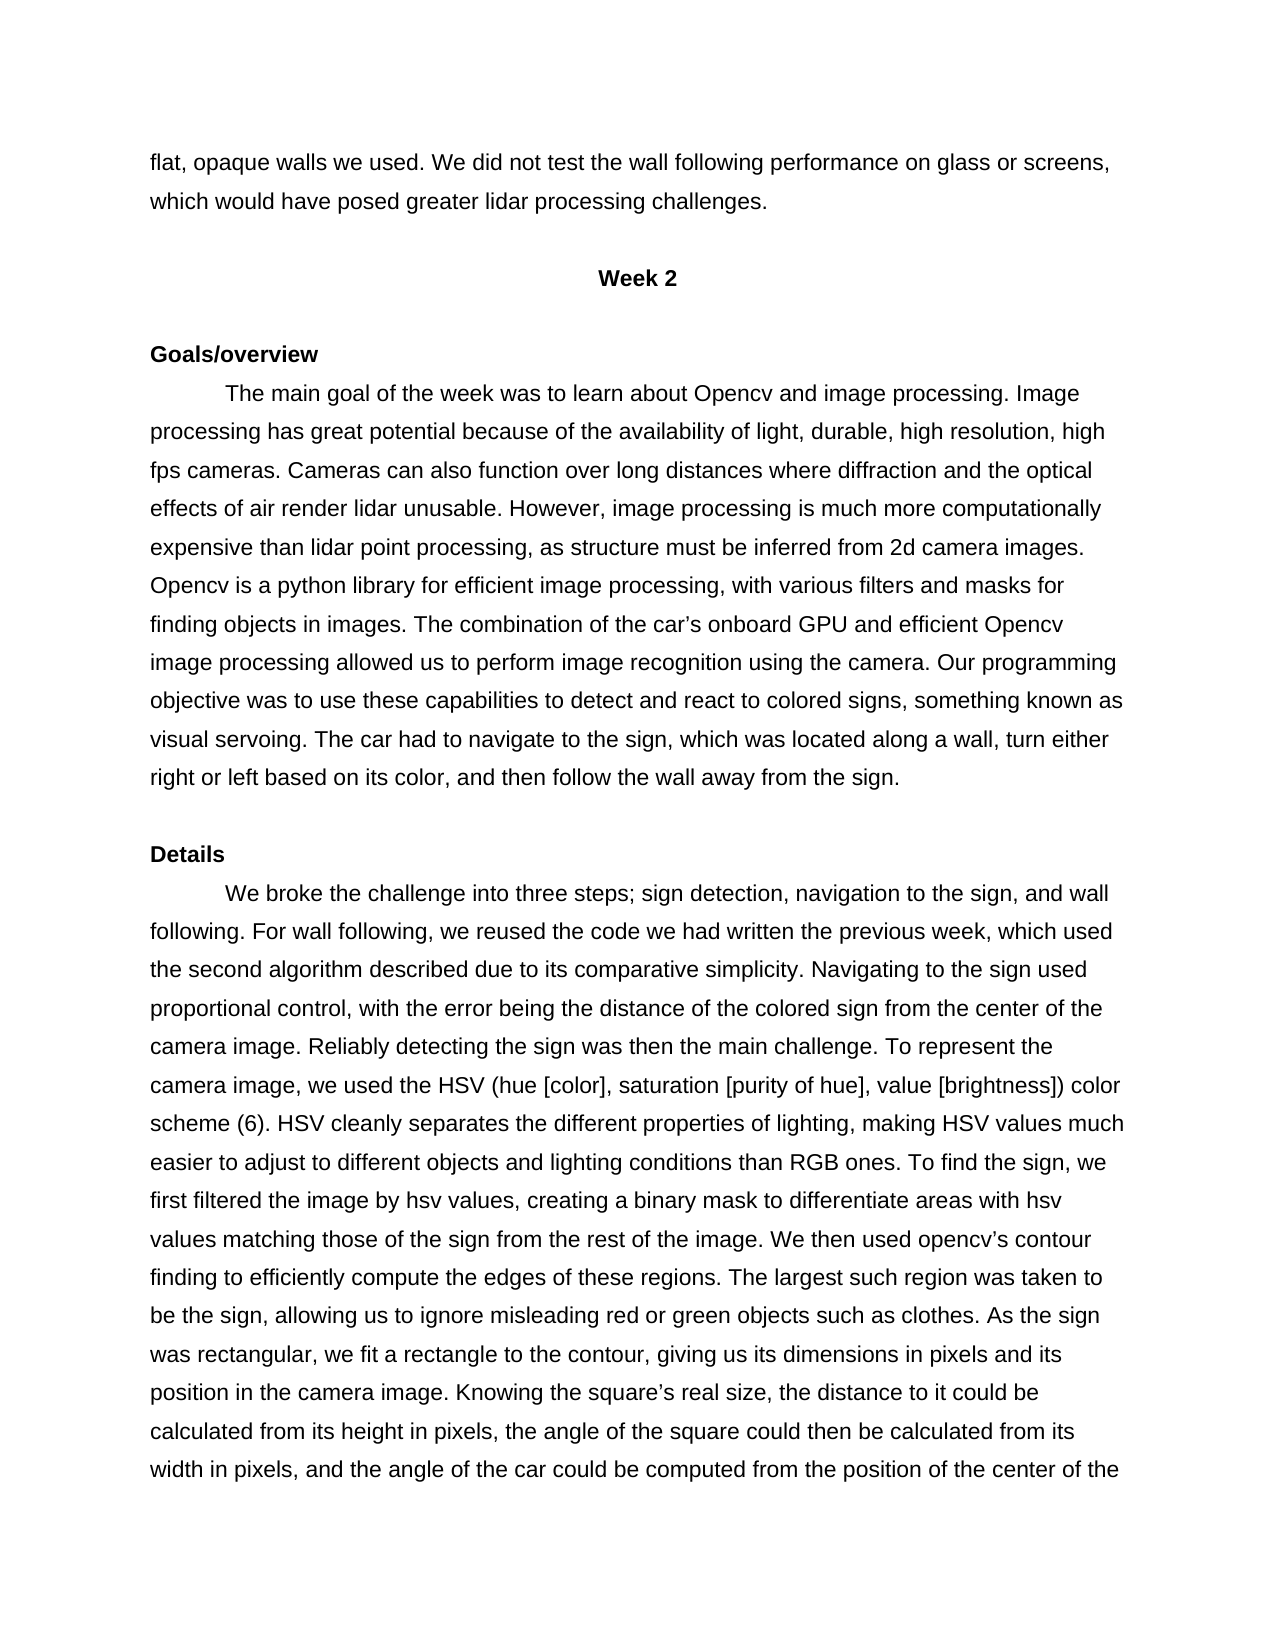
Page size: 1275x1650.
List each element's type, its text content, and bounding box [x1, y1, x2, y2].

text flat, opaque walls we used. We did not test the wall following performance on glass or screens, which would have posed greater lidar processing challenges. [150, 150, 1125, 214]
text Goals/overview [150, 342, 1125, 368]
text We broke the challenge into three steps; sign detection, navigation to the sign, and wall following. For wall following, we reused the code we had written the previous week, which used the second algorithm described due to its comparative simplicity. Navigating to the sign used proportional control, with the error being the distance of the colored sign from the center of the camera image. Reliably detecting the sign was then the main challenge. To represent the camera image, we used the HSV (hue [color], saturation [purity of hue], value [brightness]) color scheme (6). HSV cleanly separates the different properties of lighting, making HSV values much easier to adjust to different objects and lighting conditions than RGB ones. To find the sign, we first filtered the image by hsv values, creating a binary mask to differentiate areas with hsv values matching those of the sign from the rest of the image. We then used opencv’s contour finding to efficiently compute the edges of these regions. The largest such region was taken to be the sign, allowing us to ignore misleading red or green objects such as clothes. As the sign was rectangular, we fit a rectangle to the contour, giving us its dimensions in pixels and its position in the camera image. Knowing the square’s real size, the distance to it could be calculated from its height in pixels, the angle of the square could then be calculated from its width in pixels, and the angle of the car could be computed from the position of the center of the [150, 880, 1125, 1482]
text Week 2 [150, 265, 1125, 291]
text The main goal of the week was to learn about Opencv and image processing. Image processing has great potential because of the availability of light, durable, high resolution, high fps cameras. Cameras can also function over long distances where diffraction and the optical effects of air render lidar unusable. However, image processing is much more computationally expensive than lidar point processing, as structure must be inferred from 2d camera images. Opencv is a python library for efficient image processing, with various filters and masks for finding objects in images. The combination of the car’s onboard GPU and efficient Opencv image processing allowed us to perform image recognition using the camera. Our programming objective was to use these capabilities to detect and react to colored signs, something known as visual servoing. The car had to navigate to the sign, which was located along a wall, turn either right or left based on its color, and then follow the wall away from the sign. [150, 381, 1125, 791]
text Details [150, 842, 1125, 867]
